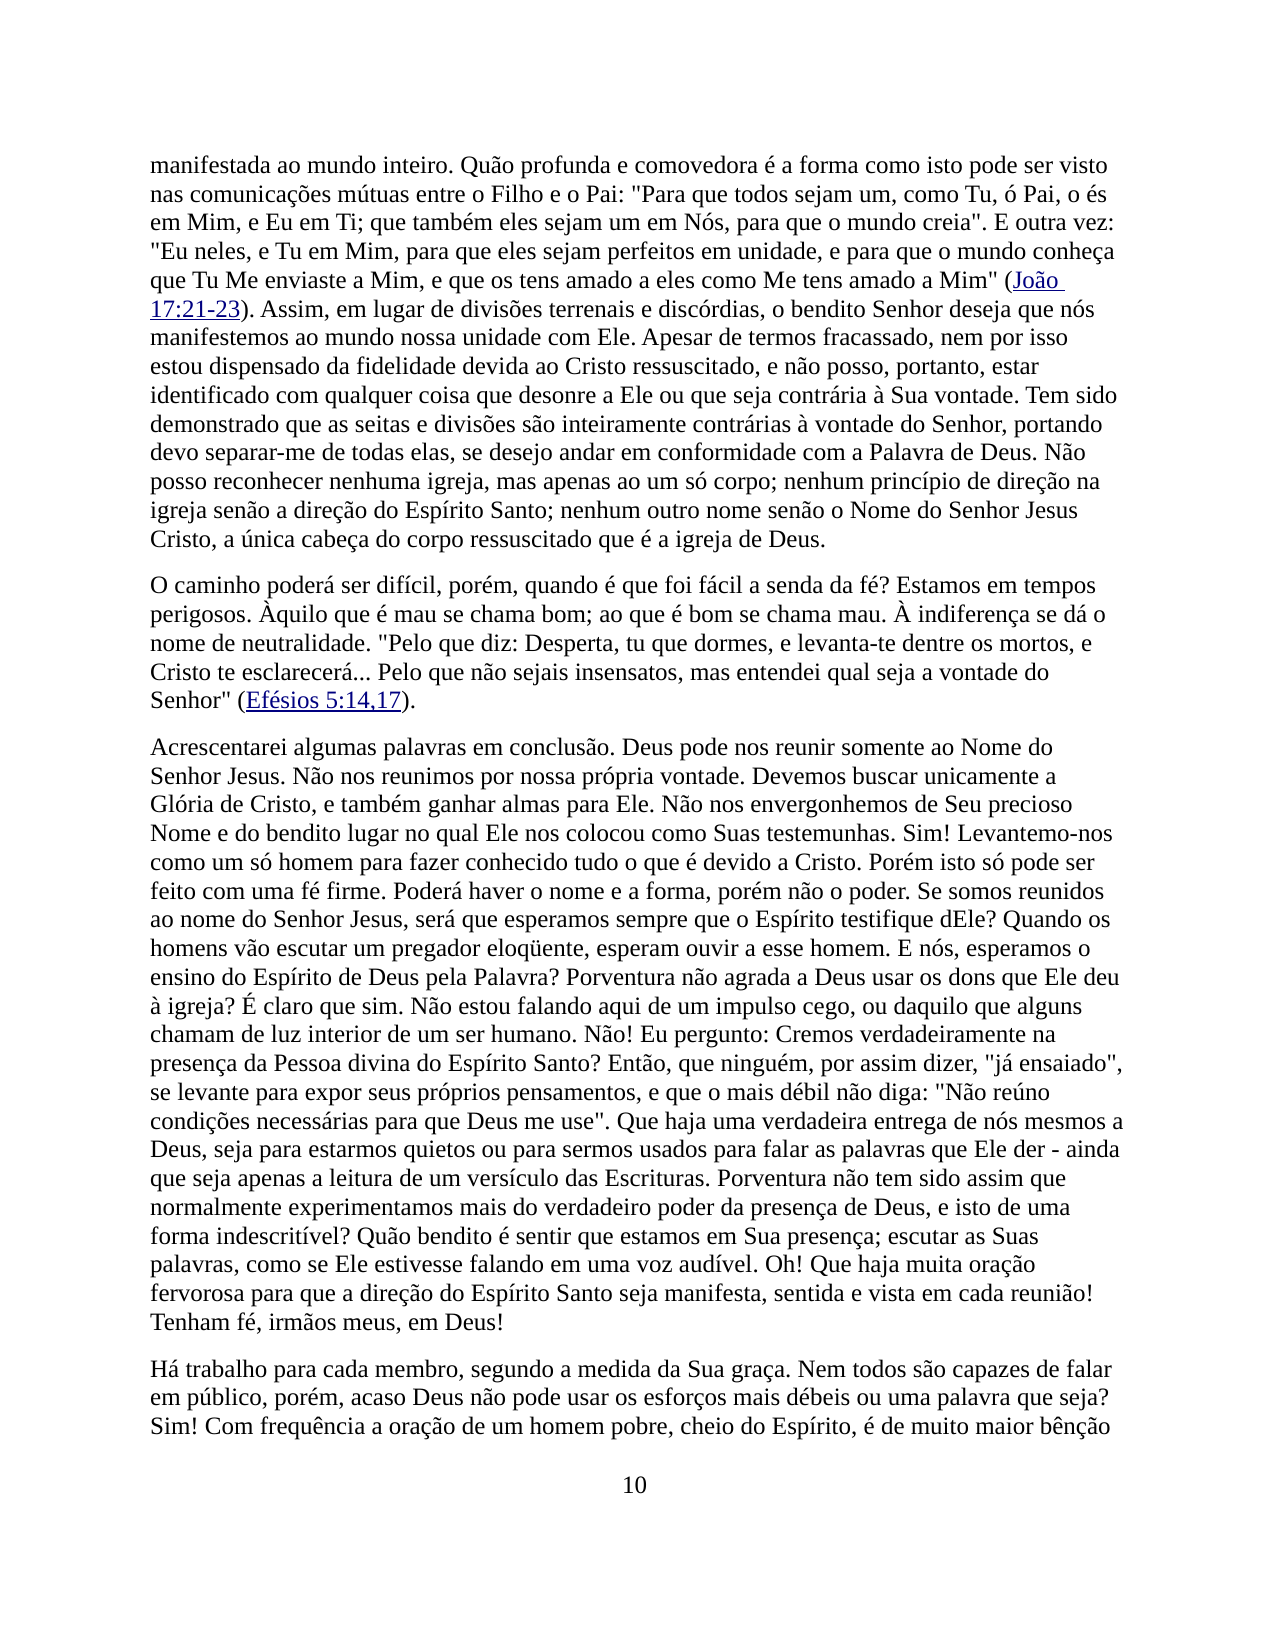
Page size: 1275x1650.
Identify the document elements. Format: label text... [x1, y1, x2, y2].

text manifestada ao mundo inteiro. Quão profunda e comovedora é a forma como isto pode ser visto nas comunicações mútuas entre o Filho e o Pai: "Para que todos sejam um, como Tu, ó Pai, o és em Mim, e Eu em Ti; que também eles sejam um em Nós, para que o mundo creia". E outra vez: "Eu neles, e Tu em Mim, para que eles sejam perfeitos em unidade, e para que o mundo conheça que Tu Me enviaste a Mim, e que os tens amado a eles como Me tens amado a Mim" (João 17:21-23). Assim, em lugar de divisões terrenais e discórdias, o bendito Senhor deseja que nós manifestemos ao mundo nossa unidade com Ele. Apesar de termos fracassado, nem por isso estou dispensado da fidelidade devida ao Cristo ressuscitado, e não posso, portanto, estar identificado com qualquer coisa que desonre a Ele ou que seja contrária à Sua vontade. Tem sido demonstrado que as seitas e divisões são inteiramente contrárias à vontade do Senhor, portando devo separar-me de todas elas, se desejo andar em conformidade com a Palavra de Deus. Não posso reconhecer nenhuma igreja, mas apenas ao um só corpo; nenhum princípio de direção na igreja senão a direção do Espírito Santo; nenhum outro nome senão o Nome do Senhor Jesus Cristo, a única cabeça do corpo ressuscitado que é a igreja de Deus. [150, 150, 1125, 552]
text Acrescentarei algumas palavras em conclusão. Deus pode nos reunir somente ao Nome do Senhor Jesus. Não nos reunimos por nossa própria vontade. Devemos buscar unicamente a Glória de Cristo, e também ganhar almas para Ele. Não nos envergonhemos de Seu precioso Nome e do bendito lugar no qual Ele nos colocou como Suas testemunhas. Sim! Levantemo-nos como um só homem para fazer conhecido tudo o que é devido a Cristo. Porém isto só pode ser feito com uma fé firme. Poderá haver o nome e a forma, porém não o poder. Se somos reunidos ao nome do Senhor Jesus, será que esperamos sempre que o Espírito testifique dEle? Quando os homens vão escutar um pregador eloqüente, esperam ouvir a esse homem. E nós, esperamos o ensino do Espírito de Deus pela Palavra? Porventura não agrada a Deus usar os dons que Ele deu à igreja? É claro que sim. Não estou falando aqui de um impulso cego, ou daquilo que alguns chamam de luz interior de um ser humano. Não! Eu pergunto: Cremos verdadeiramente na presença da Pessoa divina do Espírito Santo? Então, que ninguém, por assim dizer, "já ensaiado", se levante para expor seus próprios pensamentos, e que o mais débil não diga: "Não reúno condições necessárias para que Deus me use". Que haja uma verdadeira entrega de nós mesmos a Deus, seja para estarmos quietos ou para sermos usados para falar as palavras que Ele der - ainda que seja apenas a leitura de um versículo das Escrituras. Porventura não tem sido assim que normalmente experimentamos mais do verdadeiro poder da presença de Deus, e isto de uma forma indescritível? Quão bendito é sentir que estamos em Sua presença; escutar as Suas palavras, como se Ele estivesse falando em uma voz audível. Oh! Que haja muita oração fervorosa para que a direção do Espírito Santo seja manifesta, sentida e vista em cada reunião! Tenham fé, irmãos meus, em Deus! [150, 732, 1125, 1336]
text O caminho poderá ser difícil, porém, quando é que foi fácil a senda da fé? Estamos em tempos perigosos. Àquilo que é mau se chama bom; ao que é bom se chama mau. À indiferença se dá o nome de neutralidade. "Pelo que diz: Desperta, tu que dormes, e levanta-te dentre os mortos, e Cristo te esclarecerá... Pelo que não sejais insensatos, mas entendei qual seja a vontade do Senhor" (Efésios 5:14,17). [150, 570, 1125, 714]
text Há trabalho para cada membro, segundo a medida da Sua graça. Nem todos são capazes de falar em público, porém, acaso Deus não pode usar os esforços mais débeis ou uma palavra que seja? Sim! Com frequência a oração de um homem pobre, cheio do Espírito, é de muito maior bênção [150, 1354, 1125, 1440]
